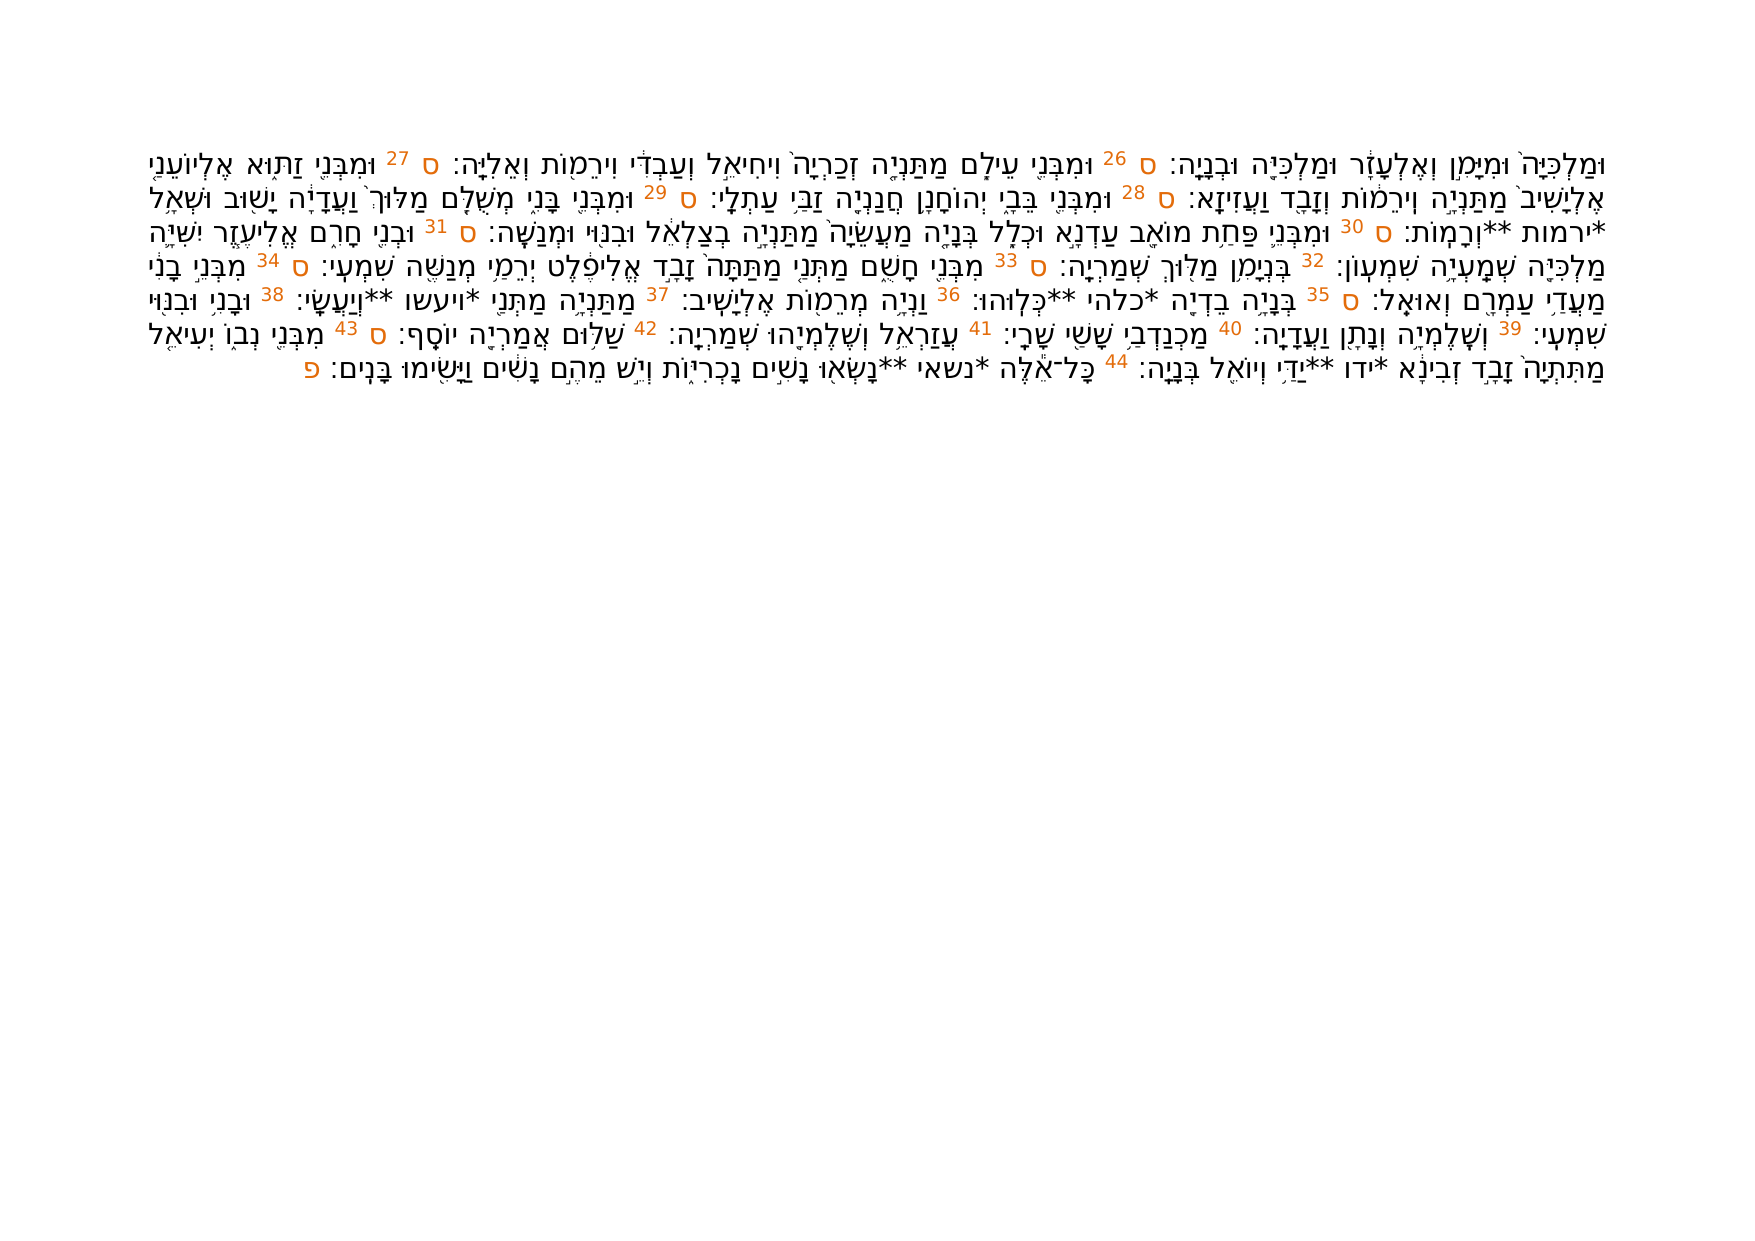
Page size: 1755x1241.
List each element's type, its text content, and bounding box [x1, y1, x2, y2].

text ‬‬18 וַיִּמָּצֵא֙ מִבְּנֵ֣י הַכֹּהֲנִ֔ים אֲשֶׁ֥ר הֹשִׁ֖יבוּ נָשִׁ֣ים נָכְרִיּ֑וֹת מִבְּנֵ֨י יֵשׁ֤וּעַ בֶּן־יֽוֹצָדָק֙ וְאֶחָ֔יו מַֽעֲשֵׂיָה֙ וֽ͏ֶאֱלִיעֶ֔זֶר וְיָרִ֖יב וּגְדַלְיָֽה׃ ‬‬19 וַיִּתְּנ֥וּ יָדָ֖ם לְהוֹצִ֣יא נְשֵׁיהֶ֑ם וַאֲשֵׁמִ֥ים אֵֽיל־צֹ֖אן עַל־אַשְׁמָתָֽם׃ ס ‬‬20 וּמִבְּנֵ֣י אִמֵּ֔ר חֲנָ֖נִי וּזְבַדְיָֽה׃ ס ‬‬21 וּמִבְּנֵ֖י חָרִ֑ם מַעֲשֵׂיָ֤ה וְאֵֽלִיָּה֙ וּֽשְׁמַֽעְיָ֔ה וִיחִיאֵ֖ל וְעֻזִיָּֽה׃ ‬‬22 וּמִבְּנֵ֖י פַּשְׁח֑וּר אֶלְיוֹעֵינַ֤י מַֽעֲשֵׂיָה֙ יִשְׁמָעֵ֣אל נְתַנְאֵ֔ל יוֹזָבָ֖ד וְאֶלְעָשָֽׂה׃ ס ‬‬23 וּמִֽן־הַלְוִיִּ֑ם יוֹזָבָ֣ד וְשִׁמְעִ֗י וְקֵֽלָיָה֙ ה֣וּא קְלִיטָ֔א פְּתַֽחְיָ֥ה יְהוּדָ֖ה וֶאֱלִיעֶֽזֶר׃ ס ‬‬24 וּמִן־הַמְשֹׁרְרִ֖ים אֶלְיָשִׁ֑יב וּמִן־הַשֹׁ֣עֲרִ֔ים שַׁלֻּ֥ם וָטֶ֖לֶם וְאוּרִֽי׃ ס ‬‬25 וּמִֽיִּשְׂרָאֵ֑ל מִבְּנֵ֣י פַרְעֹ֡שׁ רַ֠מְיָה וְיִזִּיָּ֤ה וּמַלְכִּיָּה֙ וּמִיָּמִ֣ן וְאֶלְעָזָ֔ר וּמַלְכִּיָּ֖ה וּבְנָיָֽה׃ ס ‬‬26 וּמִבְּנֵ֖י עֵילָ֑ם מַתַּנְיָ֤ה זְכַרְיָה֙ וִיחִיאֵ֣ל וְעַבְדִּ֔י וִירֵמ֖וֹת וְאֵלִיָּֽה׃ ס ‬‬27 וּמִבְּנֵ֖י זַתּ֑וּא אֶלְיוֹעֵנַ֤י אֶלְיָשִׁיב֙ מַתַּנְיָ֣ה וִֽירֵמ֔וֹת וְזָבָ֖ד וַעֲזִיזָֽא׃ ס ‬‬28 וּמִבְּנֵ֖י בֵּבָ֑י יְהוֹחָנָ֥ן חֲנַנְיָ֖ה זַבַּ֥י עַתְלָֽי׃ ס ‬‬29 וּמִבְּנֵ֖י בָּנִ֑י מְשֻׁלָּ֤ם מַלּוּךְ֙ וַעֲדָיָ֔ה יָשׁ֖וּב וּשְׁאָ֥ל *ירמות **וְרָמֽוֹת׃ ס ‬‬30 וּמִבְּנֵ֛י פַּחַ֥ת מוֹאָ֖ב עַדְנָ֣א וּכְלָ֑ל בְּנָיָ֤ה מַעֲשֵׂיָה֙ מַתַּנְיָ֣ה בְצַלְאֵ֔ל וּבִנּ֖וּי וּמְנַשֶּֽׁה׃ ס ‬‬31 וּבְנֵ֖י חָרִ֑ם אֱלִיעֶ֧זֶר יִשִּׁיָּ֛ה מַלְכִּיָּ֖ה שְׁמַֽעְיָ֥ה שִׁמְעֽוֹן׃ ‬‬32 בְּנְיָמִ֥ן מַלּ֖וּךְ שְׁמַרְיָֽה׃ ס ‬‬33 מִבְּנֵ֖י חָשֻׁ֑ם מַתְּנַ֤י מַתַּתָּה֙ זָבָ֣ד אֱלִיפֶ֔לֶט יְרֵמַ֥י מְנַשֶּׁ֖ה שִׁמְעִֽי׃ ס ‬‬34 מִבְּנֵ֣י בָנִ֔י מַעֲדַ֥י עַמְרָ֖ם וְאוּאֵֽל׃ ס ‬‬35 בְּנָיָ֥ה בֵדְיָ֖ה *כלהי **כְּלֽוּהוּ׃ ‬‬36 וַנְיָ֥ה מְרֵמ֖וֹת אֶלְיָשִֽׁיב׃ ‬‬37 מַתַּנְיָ֥ה מַתְּנַ֖י *ויעשו **וְיַעֲשָֽׂי׃ ‬‬38 וּבָנִ֥י וּבִנּ֖וּי שִׁמְעִֽי׃ ‬‬39 וְשֶֽׁלֶמְיָ֥ה וְנָתָ֖ן וַעֲדָיָֽה׃ ‬‬40 מַכְנַדְבַ֥י שָׁשַׁ֖י שָׁרָֽי׃ ‬‬41 עֲזַרְאֵ֥ל וְשֶׁלֶמְיָ֖הוּ שְׁמַרְיָֽה׃ ‬‬42 שַׁלּ֥וּם אֲמַרְיָ֖ה יוֹסֵֽף׃ ס ‬‬43 מִבְּנֵ֖י נְב֑וֹ יְעִיאֵ֤ל מַתִּתְיָה֙ זָבָ֣ד זְבִינָ֔א *ידו **יַדַּ֥י וְיוֹאֵ֖ל בְּנָיָֽה׃ ‬‬44 כָּל־אֵ֕לֶּה *נשאי **נָשְׂא֖וּ נָשִׁ֣ים נָכְרִיּ֑וֹת וְיֵ֣שׁ מֵהֶ֣ם נָשִׁ֔ים וַיָּשִׂ֖ימוּ בָּנִֽים׃ פ ‬‬‬‬‬‬‬‬‬‬‬‬‬‬‬‬‬‬‬‬‬‬‬‬‬‬‬‬‬ [148, 148, 1606, 385]
